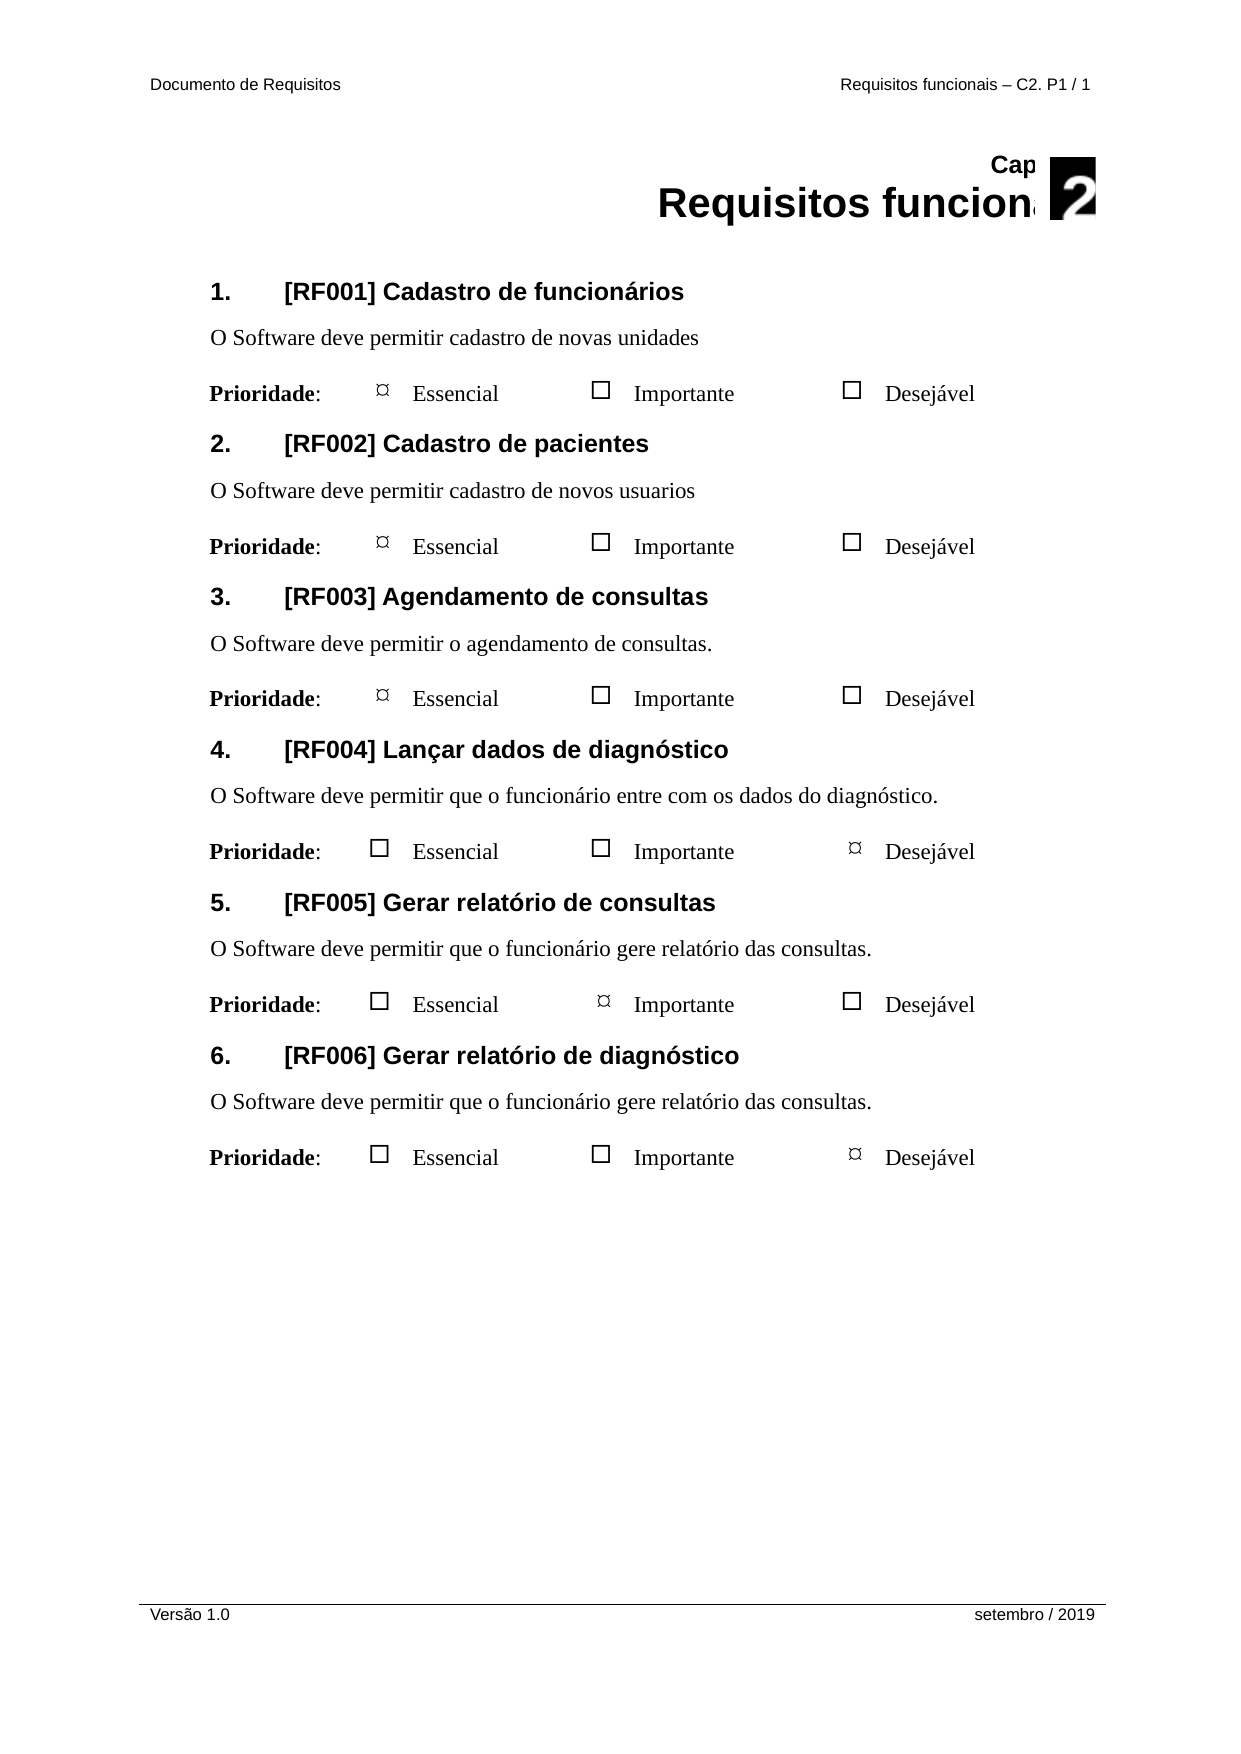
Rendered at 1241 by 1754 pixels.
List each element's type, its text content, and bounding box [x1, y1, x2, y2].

table_header Importante [623, 663, 829, 735]
list [RF005] Gerar relatório de consultas [210, 888, 1090, 917]
table_header  [829, 357, 873, 429]
table_header Prioridade: [194, 1121, 357, 1193]
text Capítulo [210, 150, 1096, 227]
table_header  [357, 663, 401, 735]
table_header Essencial [401, 663, 578, 735]
text O Software deve permitir que o funcionário gere relatório das consultas. [210, 1088, 1090, 1114]
table_header  [578, 1121, 622, 1193]
table_header Desejável [874, 357, 1017, 429]
table_header  [829, 1121, 873, 1193]
table_header Prioridade: [194, 815, 357, 888]
table_header Importante [623, 1121, 829, 1193]
table_header Essencial [401, 357, 578, 429]
table_header  [357, 968, 401, 1041]
table_header Essencial [401, 1121, 578, 1193]
text O Software deve permitir o agendamento de consultas. [210, 630, 1090, 656]
table_header Desejável [874, 968, 1017, 1041]
table_header  [829, 815, 873, 888]
table_header Prioridade: [194, 357, 357, 429]
table_header Importante [623, 357, 829, 429]
table_header Desejável [874, 663, 1017, 735]
table_header Prioridade: [194, 663, 357, 735]
table_header  [578, 510, 622, 582]
list Requisitos funcionais [150, 179, 1035, 227]
list [RF002] Cadastro de pacientes [210, 429, 1090, 458]
table_header  [829, 968, 873, 1041]
table_header Desejável [874, 815, 1017, 888]
list [RF003] Agendamento de consultas [210, 582, 1090, 611]
text O Software deve permitir cadastro de novas unidades [210, 324, 1090, 351]
table_header Essencial [401, 815, 578, 888]
table_header  [357, 510, 401, 582]
table_header  [357, 815, 401, 888]
text O Software deve permitir cadastro de novos usuarios [210, 477, 1090, 503]
table_header  [829, 510, 873, 582]
table_header  [829, 663, 873, 735]
table_header Importante [623, 968, 829, 1041]
table_header  [578, 815, 622, 888]
table_header Importante [623, 510, 829, 582]
table_header Prioridade: [194, 510, 357, 582]
table_header  [357, 357, 401, 429]
table_header Essencial [401, 510, 578, 582]
table_header Desejável [874, 1121, 1017, 1193]
list [RF001] Cadastro de funcionários [210, 277, 1090, 305]
table_header Desejável [874, 510, 1017, 582]
table_header Importante [623, 815, 829, 888]
table_header  [578, 357, 622, 429]
text O Software deve permitir que o funcionário gere relatório das consultas. [210, 935, 1090, 962]
text O Software deve permitir que o funcionário entre com os dados do diagnóstico. [210, 783, 1090, 809]
table_header Prioridade: [194, 968, 357, 1041]
list [RF006] Gerar relatório de diagnóstico [210, 1041, 1090, 1069]
table_header  [578, 663, 622, 735]
list [RF004] Lançar dados de diagnóstico [210, 735, 1090, 764]
table_header  [578, 968, 622, 1041]
table_header Essencial [401, 968, 578, 1041]
table_header  [357, 1121, 401, 1193]
